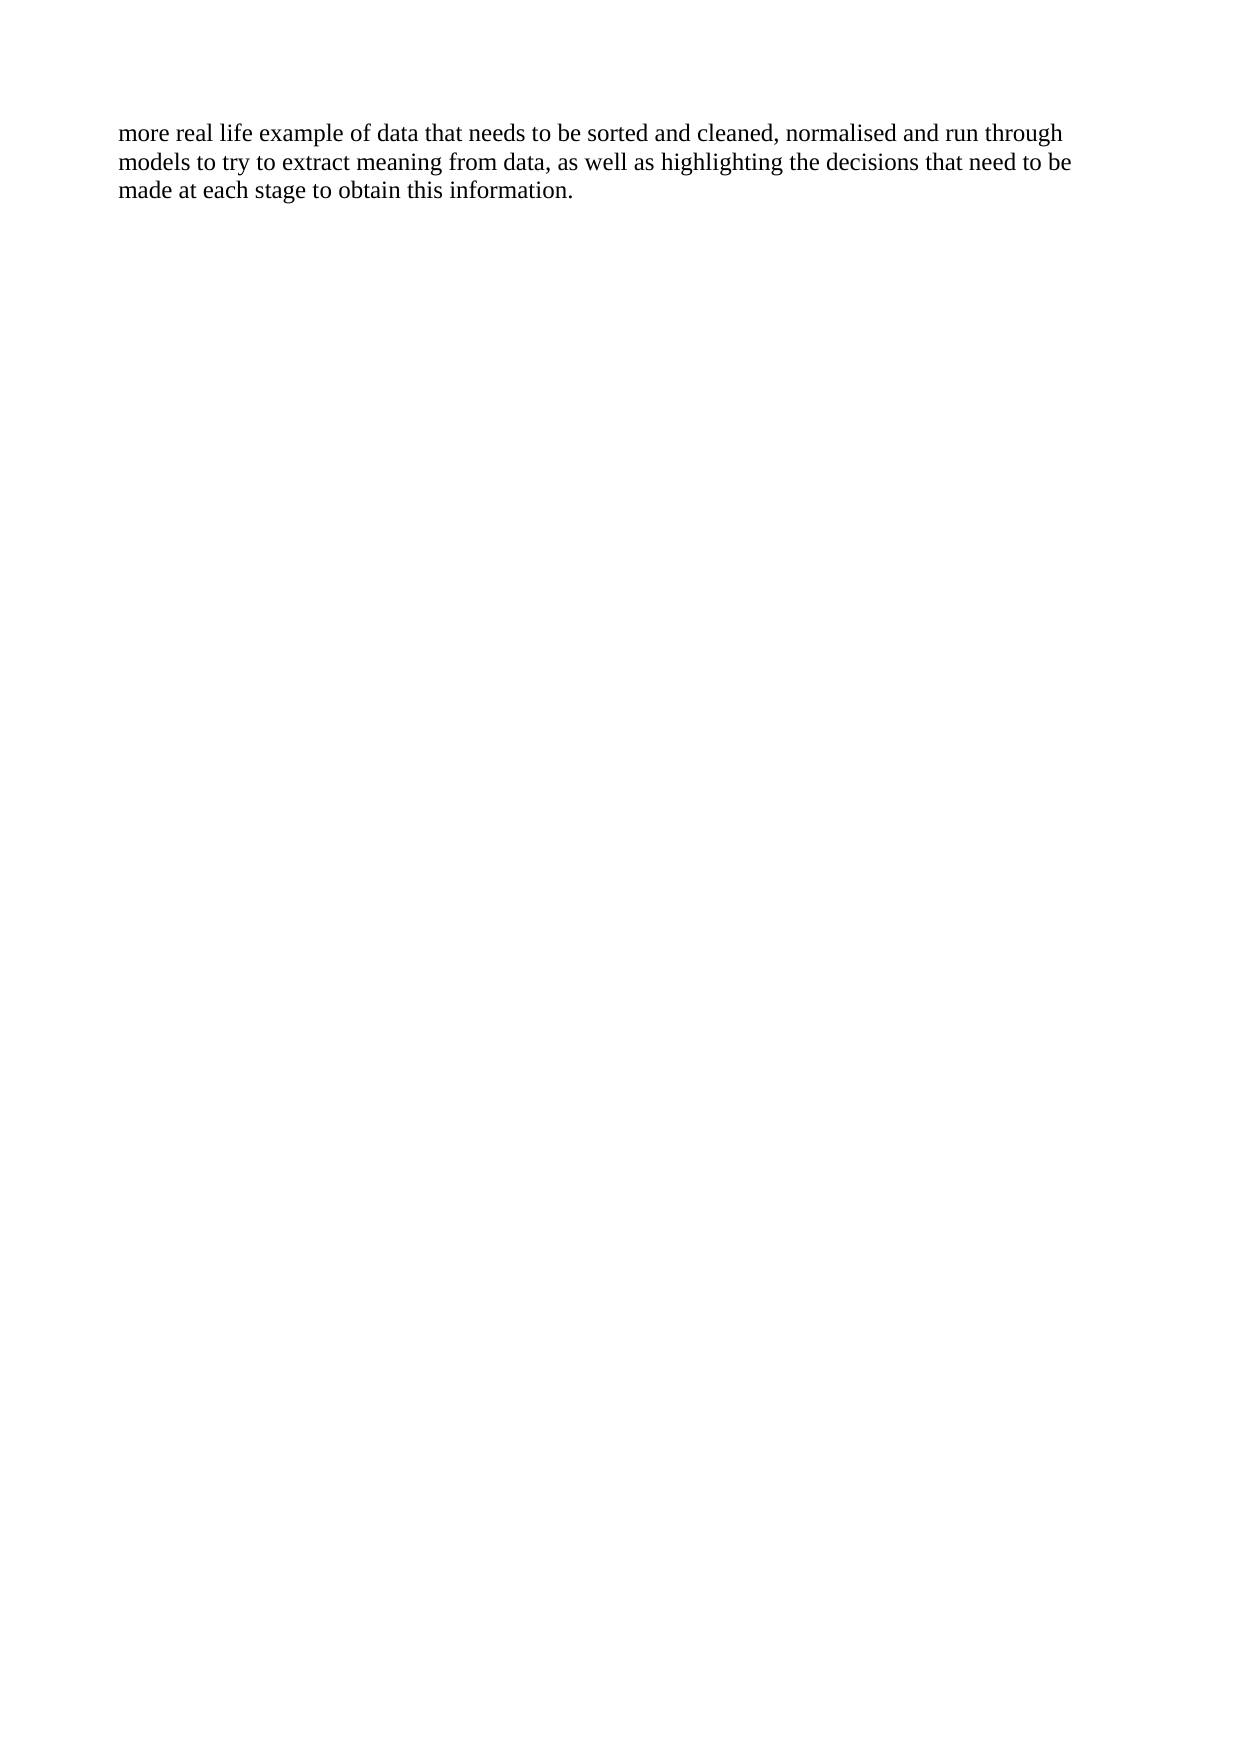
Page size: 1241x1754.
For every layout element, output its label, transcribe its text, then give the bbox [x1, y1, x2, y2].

text more real life example of data that needs to be sorted and cleaned, normalised and run through models to try to extract meaning from data, as well as highlighting the decisions that need to be made at each stage to obtain this information. [118, 118, 1122, 204]
